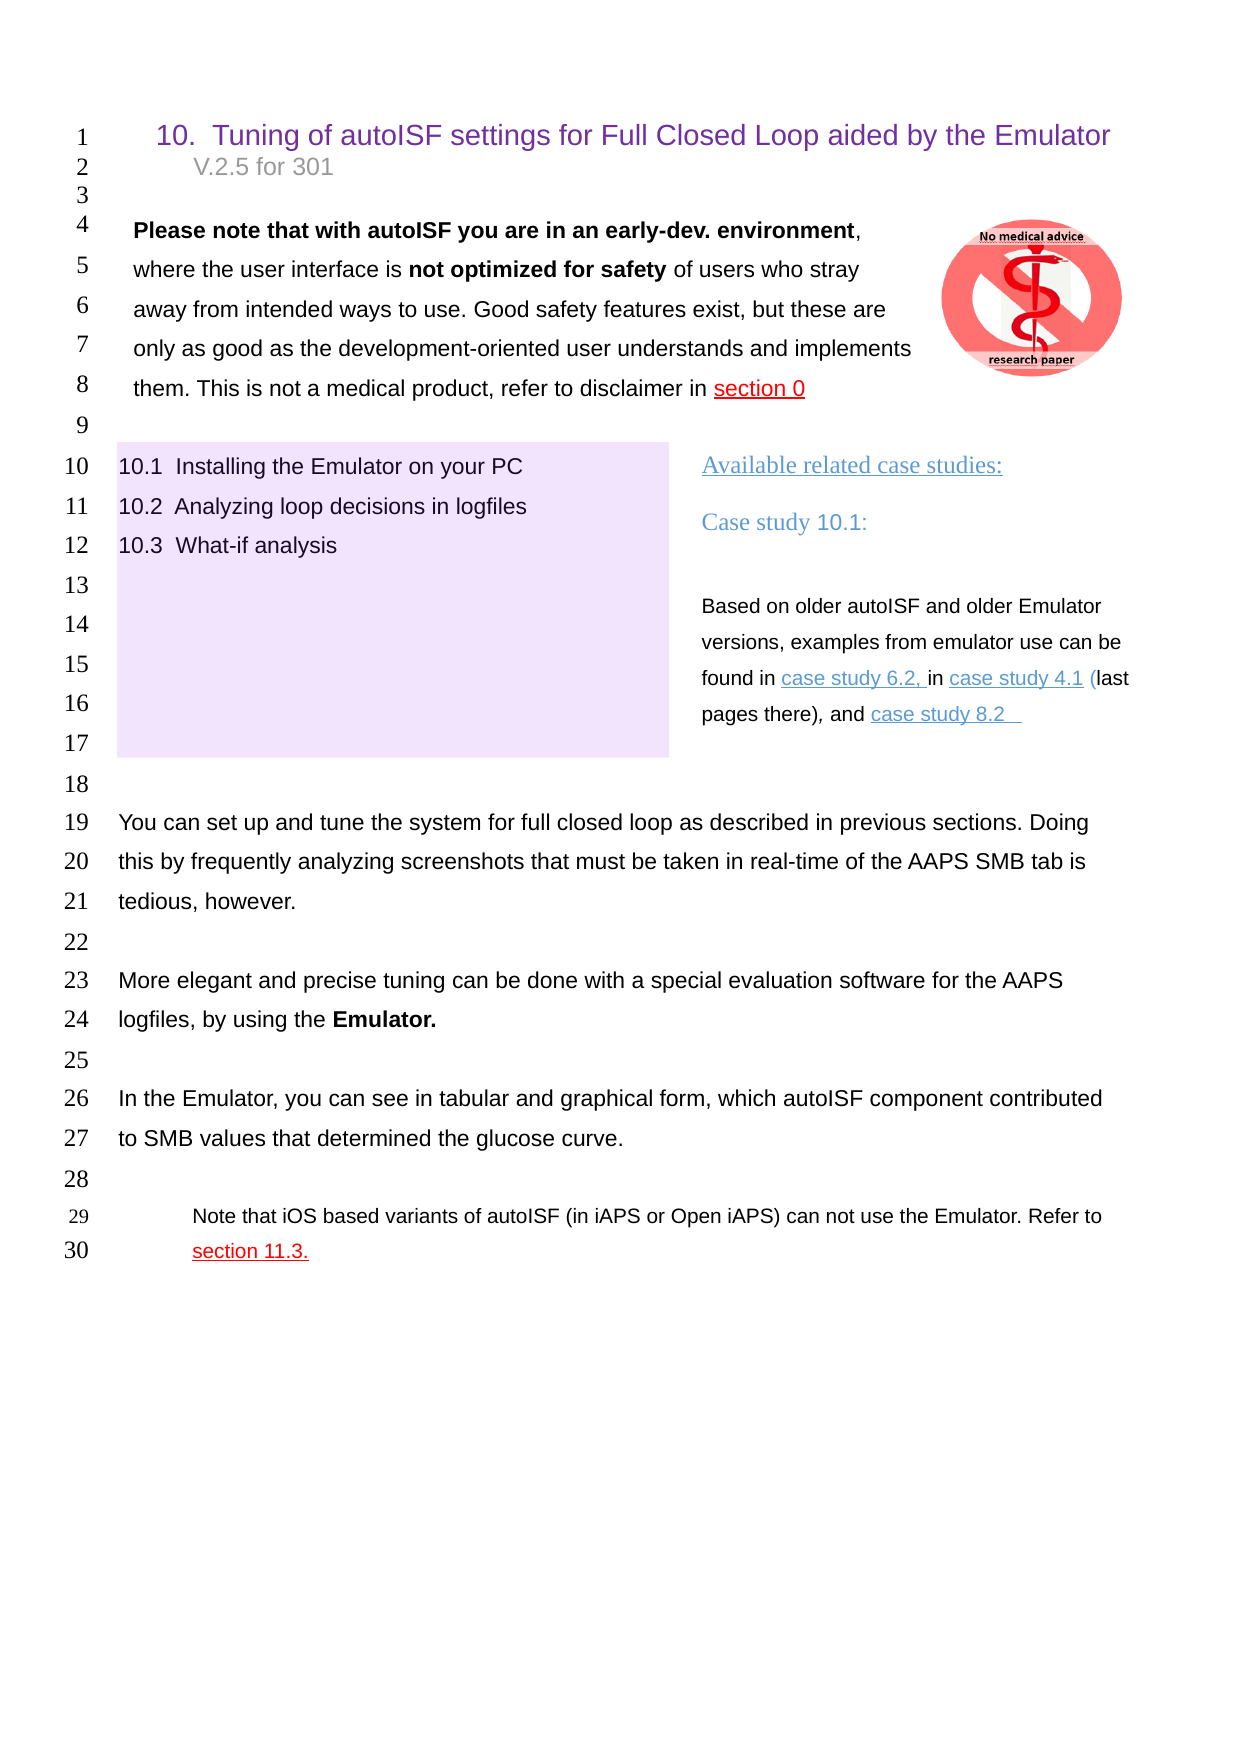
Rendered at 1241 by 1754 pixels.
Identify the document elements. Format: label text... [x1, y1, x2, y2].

text Note that iOS based variants of autoISF (in iAPS or Open iAPS) can not use the Emulator. Refer to section 11.3. [192, 1203, 1122, 1263]
text 10.3 What-if analysis [670, 532, 686, 559]
text Case study 10.1: [701, 507, 1149, 536]
text Available related case studies: [701, 450, 1149, 479]
text You can set up and tune the system for full closed loop as described in previous sections. Doing this by frequently analyzing screenshots that must be taken in real-time of the AAPS SMB tab is tedious, however. [118, 809, 1122, 914]
text More elegant and precise tuning can be done with a special evaluation software for the AAPS logfiles, by using the Emulator. [118, 967, 1122, 1032]
text Please note that with autoISF you are in an early-dev. environment, where the user interface is not optimized for safety of users who stray away from intended ways to use. Good safety features exist, but these are only as good as the development-oriented user understands and implements them. This is not a medical product, refer to disclaimer in section 0 [133, 217, 918, 401]
text 10. Tuning of autoISF settings for Full Closed Loop aided by the Emulator V.2.5 for 301 [156, 118, 1122, 180]
text Based on older autoISF and older Emulator versions, examples from emulator use can be found in case study 6.2, in case study 4.1 (last pages there), and case study 8.2 [701, 594, 1149, 725]
text In the Emulator, you can see in tabular and graphical form, which autoISF component contributed to SMB values that determined the glucose curve. [118, 1085, 1122, 1151]
